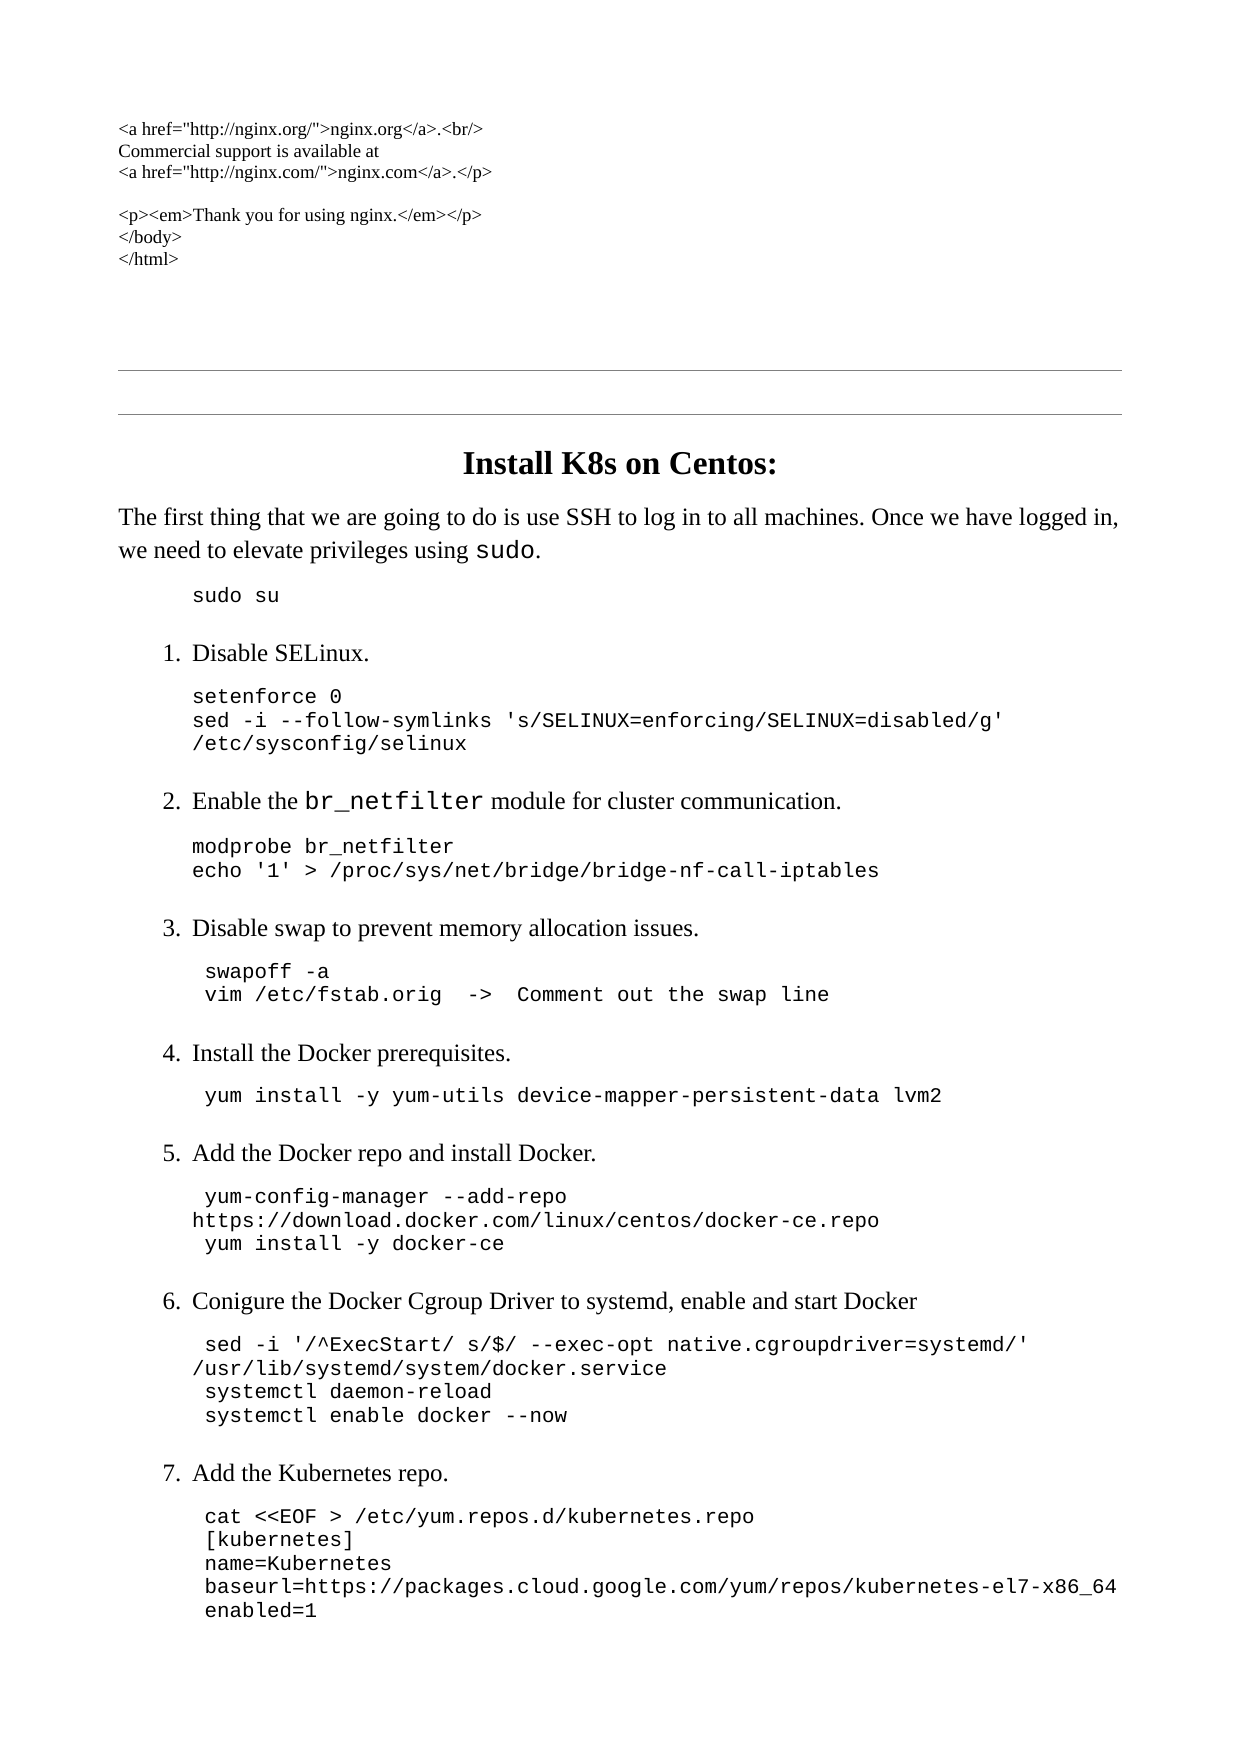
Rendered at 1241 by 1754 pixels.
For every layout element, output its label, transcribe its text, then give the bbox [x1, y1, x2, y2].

list sed -i '/^ExecStart/ s/$/ --exec-opt native.cgroupdriver=systemd/' /usr/lib/systemd/system/docker.service [162, 1334, 1122, 1381]
list sudo su [162, 585, 1122, 609]
text <a href="http://nginx.com/">nginx.com</a>.</p> [118, 161, 1122, 183]
list setenforce 0 [162, 686, 1122, 710]
list Add the Docker repo and install Docker. [162, 1138, 1122, 1167]
list cat <<EOF > /etc/yum.repos.d/kubernetes.repo [162, 1506, 1122, 1529]
text <a href="http://nginx.org/">nginx.org</a>.<br/> [118, 118, 1122, 140]
list systemctl enable docker --now [162, 1405, 1122, 1428]
list vim /etc/fstab.orig -> Comment out the swap line [162, 984, 1122, 1008]
list Add the Kubernetes repo. [162, 1458, 1122, 1487]
text The first thing that we are going to do is use SSH to log in to all machines. Once we have logged in, we need to elevate privileges using sudo. [118, 502, 1122, 566]
text Install K8s on Centos: [118, 444, 1122, 482]
list Conigure the Docker Cgroup Driver to systemd, enable and start Docker [162, 1286, 1122, 1315]
list modprobe br_netfilter [162, 836, 1122, 860]
list Disable swap to prevent memory allocation issues. [162, 913, 1122, 942]
list name=Kubernetes [162, 1553, 1122, 1577]
list yum-config-manager --add-repo https://download.docker.com/linux/centos/docker-ce.repo [162, 1186, 1122, 1233]
list yum install -y yum-utils device-mapper-persistent-data lvm2 [162, 1085, 1122, 1109]
list baseurl=https://packages.cloud.google.com/yum/repos/kubernetes-el7-x86_64 [162, 1577, 1122, 1600]
text </body> [118, 226, 1122, 247]
list swapoff -a [162, 961, 1122, 984]
list Install the Docker prerequisites. [162, 1038, 1122, 1066]
list yum install -y docker-ce [162, 1233, 1122, 1257]
text </html> [118, 247, 1122, 269]
list enabled=1 [162, 1600, 1122, 1624]
text <p><em>Thank you for using nginx.</em></p> [118, 204, 1122, 226]
list sed -i --follow-symlinks 's/SELINUX=enforcing/SELINUX=disabled/g' /etc/sysconfig/selinux [162, 710, 1122, 757]
list systemctl daemon-reload [162, 1381, 1122, 1405]
list [kubernetes] [162, 1529, 1122, 1553]
list echo '1' > /proc/sys/net/bridge/bridge-nf-call-iptables [162, 860, 1122, 884]
text Commercial support is available at [118, 140, 1122, 161]
list Enable the br_netfilter module for cluster communication. [162, 786, 1122, 817]
list Disable SELinux. [162, 638, 1122, 667]
